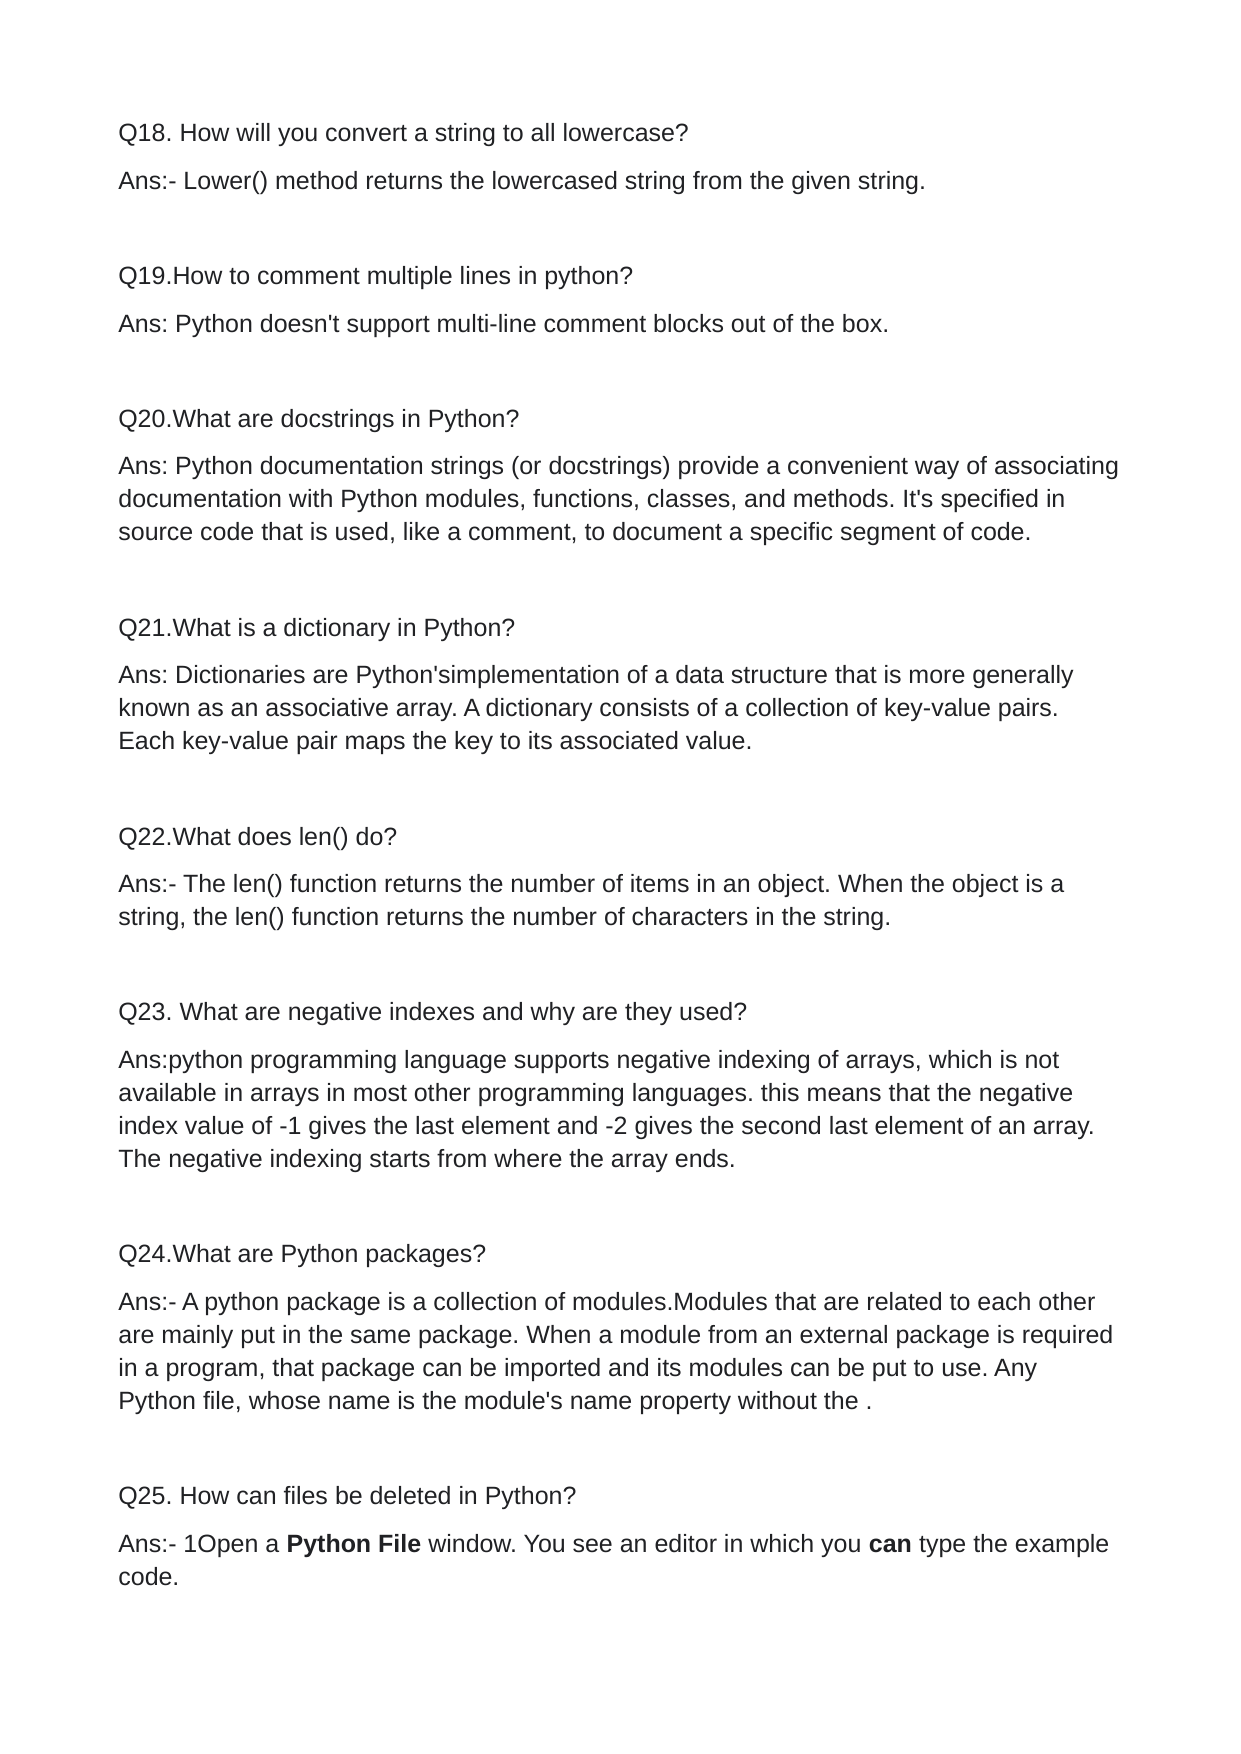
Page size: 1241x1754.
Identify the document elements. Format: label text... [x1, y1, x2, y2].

text Q24.What are Python packages? [118, 1239, 1122, 1268]
text Ans:- The len() function returns the number of items in an object. When the object is a string, the len() function returns the number of characters in the string. [118, 869, 1122, 931]
text Ans:- Lower() method returns the lowercased string from the given string. [118, 166, 1122, 194]
text Q23. What are negative indexes and why are they used? [118, 997, 1122, 1026]
text Q19.How to comment multiple lines in python? [118, 261, 1122, 290]
text Ans: Dictionaries are Python'simplementation of a data structure that is more generally known as an associative array. A dictionary consists of a collection of key-value pairs. Each key-value pair maps the key to its associated value. [118, 660, 1122, 755]
text Ans: Python doesn't support multi-line comment blocks out of the box. [118, 308, 1122, 337]
text Ans:- A python package is a collection of modules.Modules that are related to each other are mainly put in the same package. When a module from an external package is required in a program, that package can be imported and its modules can be put to use. Any Python file, whose name is the module's name property without the . [118, 1287, 1122, 1414]
text Q22.What does len() do? [118, 821, 1122, 850]
text Ans:python programming language supports negative indexing of arrays, which is not available in arrays in most other programming languages. this means that the negative index value of -1 gives the last element and -2 gives the second last element of an array. The negative indexing starts from where the array ends. [118, 1045, 1122, 1173]
text Ans:- 1Open a Python File window. You see an editor in which you can type the example code. [118, 1529, 1122, 1590]
text Q21.What is a dictionary in Python? [118, 613, 1122, 641]
text Q18. How will you convert a string to all lowercase? [118, 118, 1122, 147]
text Q25. How can files be deleted in Python? [118, 1481, 1122, 1510]
text Ans: Python documentation strings (or docstrings) provide a convenient way of associating documentation with Python modules, functions, classes, and methods. It's specified in source code that is used, like a comment, to document a specific segment of code. [118, 451, 1122, 546]
text Q20.What are docstrings in Python? [118, 404, 1122, 432]
